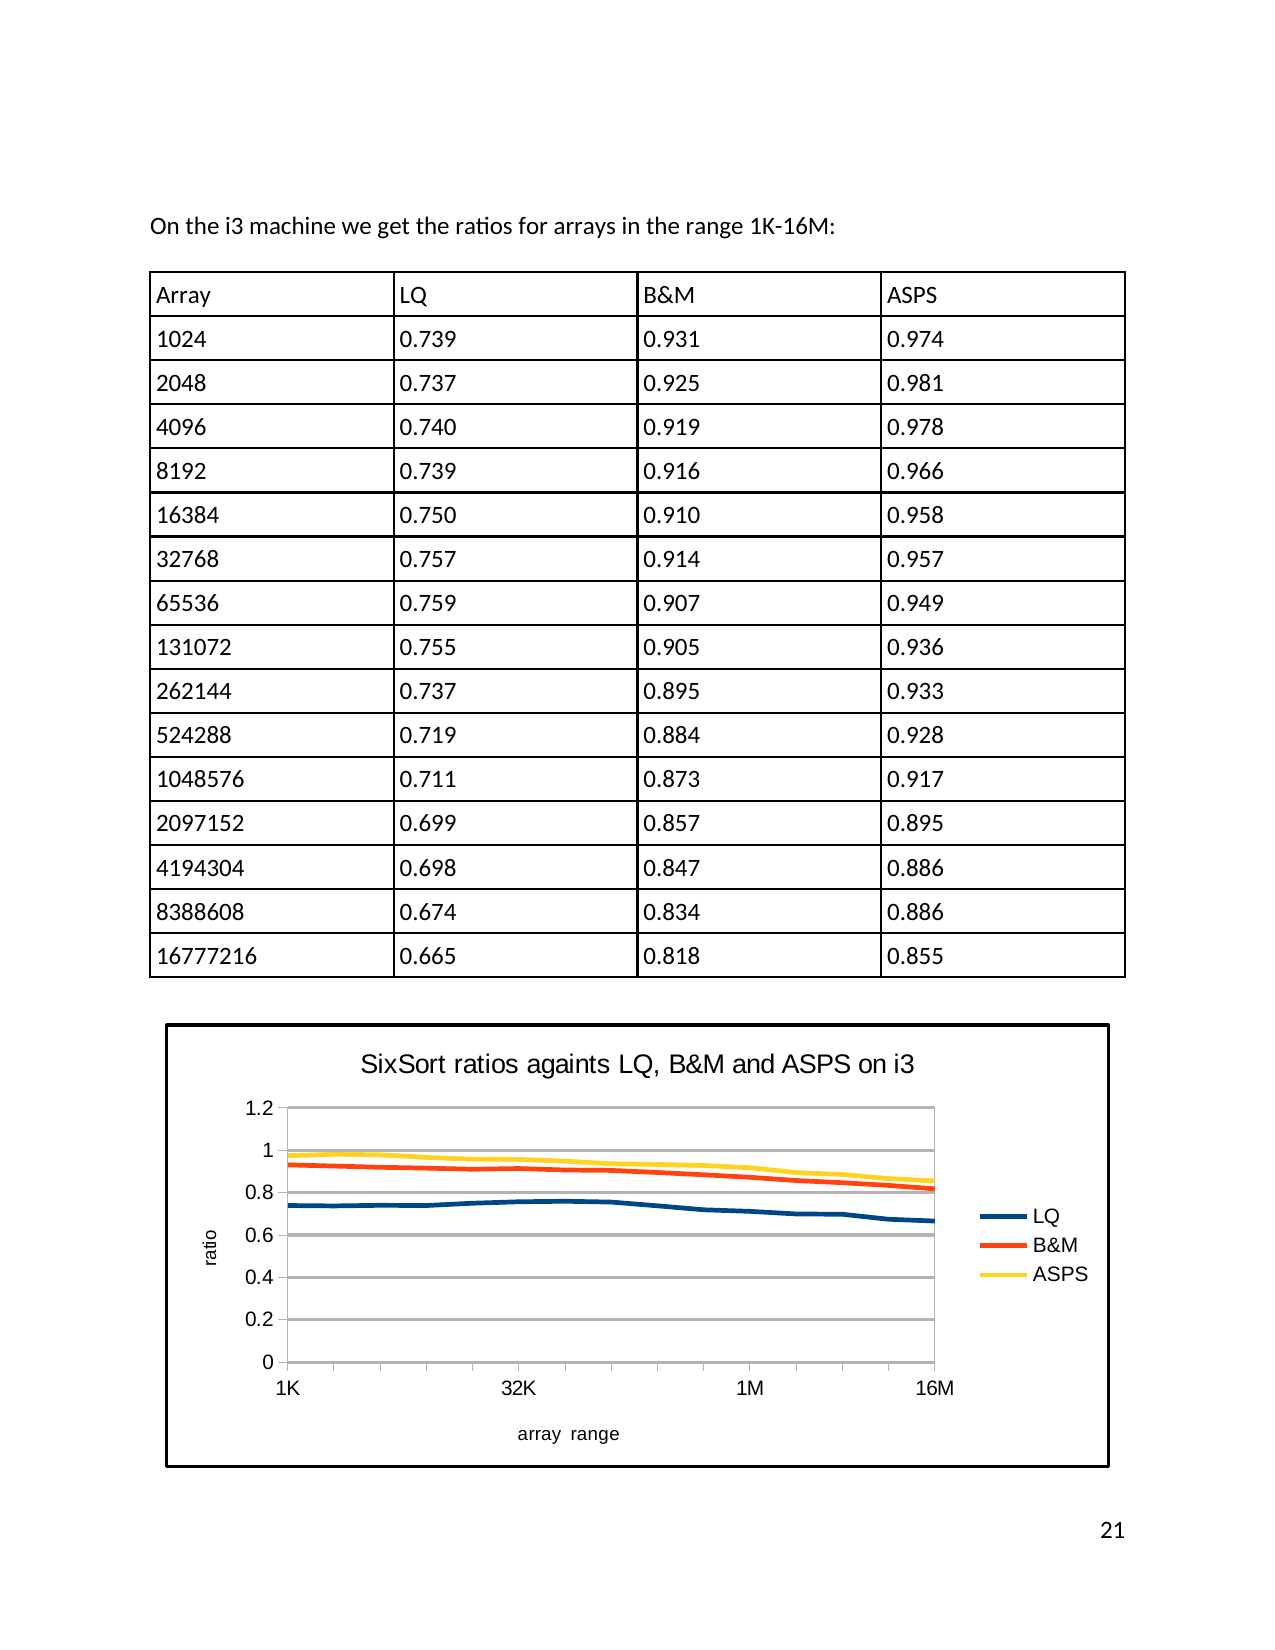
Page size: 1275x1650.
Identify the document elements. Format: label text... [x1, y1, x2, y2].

table_cell 0.936 [882, 626, 1124, 668]
table_cell 0.857 [639, 802, 880, 844]
table_cell 1048576 [151, 758, 393, 800]
table_cell 0.759 [395, 582, 636, 623]
table_cell 0.739 [395, 449, 636, 491]
table_cell 1024 [151, 317, 393, 359]
table_cell 0.958 [882, 494, 1124, 535]
table_cell 16777216 [151, 934, 393, 976]
table_cell 0.919 [639, 405, 880, 447]
table_header LQ [395, 273, 636, 315]
table_cell 262144 [151, 670, 393, 712]
table_cell 0.914 [639, 538, 880, 579]
table_cell 0.665 [395, 934, 636, 976]
table_cell 0.981 [882, 361, 1124, 403]
table_cell 0.928 [882, 714, 1124, 756]
table_cell 16384 [151, 494, 393, 535]
table_cell 65536 [151, 582, 393, 623]
table_cell 0.917 [882, 758, 1124, 800]
table_header B&M [639, 273, 880, 315]
table_cell 0.855 [882, 934, 1124, 976]
table_cell 2097152 [151, 802, 393, 844]
table_cell 0.916 [639, 449, 880, 491]
table_header Array [151, 273, 393, 315]
table_cell 0.737 [395, 670, 636, 712]
table_cell 0.847 [639, 846, 880, 888]
table_cell 0.750 [395, 494, 636, 535]
table_cell 0.755 [395, 626, 636, 668]
table_cell 0.719 [395, 714, 636, 756]
table_cell 0.757 [395, 538, 636, 579]
table_cell 0.873 [639, 758, 880, 800]
table_cell 524288 [151, 714, 393, 756]
table_cell 0.905 [639, 626, 880, 668]
table_cell 0.886 [882, 890, 1124, 932]
table_cell 0.674 [395, 890, 636, 932]
table_cell 0.698 [395, 846, 636, 888]
table_cell 0.978 [882, 405, 1124, 447]
table_header ASPS [882, 273, 1124, 315]
table_cell 0.895 [882, 802, 1124, 844]
text On the i3 machine we get the ratios for arrays in the range 1K-16M: [150, 210, 1125, 241]
table_cell 0.933 [882, 670, 1124, 712]
table_cell 0.737 [395, 361, 636, 403]
table_cell 0.711 [395, 758, 636, 800]
table_cell 0.699 [395, 802, 636, 844]
table_cell 0.966 [882, 449, 1124, 491]
table_cell 0.739 [395, 317, 636, 359]
table_cell 0.910 [639, 494, 880, 535]
table_cell 0.925 [639, 361, 880, 403]
table_cell 4096 [151, 405, 393, 447]
table_cell 0.907 [639, 582, 880, 623]
table_cell 0.957 [882, 538, 1124, 579]
table_cell 0.884 [639, 714, 880, 756]
table_cell 0.974 [882, 317, 1124, 359]
table_cell 2048 [151, 361, 393, 403]
table_cell 0.740 [395, 405, 636, 447]
table_cell 32768 [151, 538, 393, 579]
table_cell 0.949 [882, 582, 1124, 623]
table_cell 131072 [151, 626, 393, 668]
table_cell 0.931 [639, 317, 880, 359]
table_cell 8192 [151, 449, 393, 491]
table_cell 8388608 [151, 890, 393, 932]
table_cell 0.818 [639, 934, 880, 976]
table_cell 0.895 [639, 670, 880, 712]
table_cell 0.886 [882, 846, 1124, 888]
table_cell 4194304 [151, 846, 393, 888]
table_cell 0.834 [639, 890, 880, 932]
